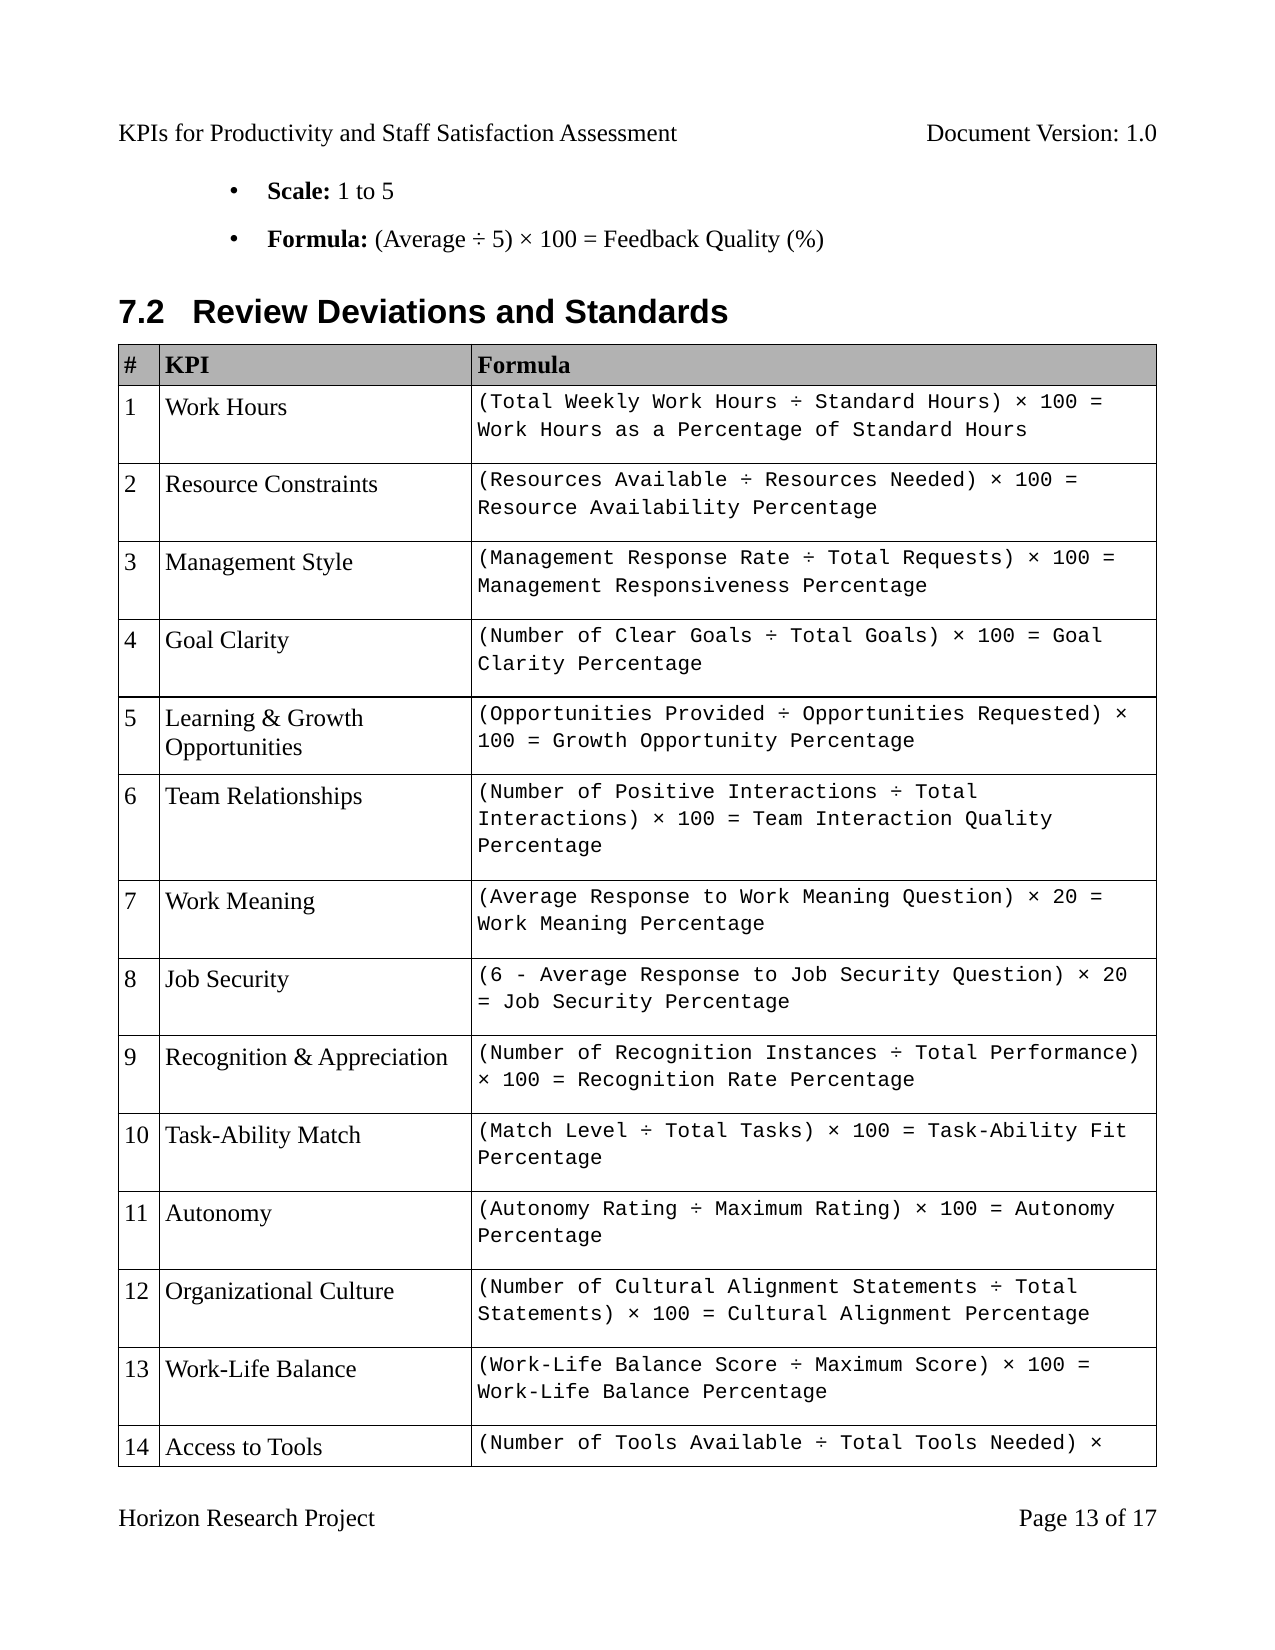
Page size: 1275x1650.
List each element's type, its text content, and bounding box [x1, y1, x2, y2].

table_cell (Total Weekly Work Hours ÷ Standard Hours) × 100 = Work Hours as a Percentage of Standard Hours [472, 386, 1156, 463]
table_cell (Number of Cultural Alignment Statements ÷ Total Statements) × 100 = Cultural Alignment Percentage [472, 1270, 1156, 1347]
subtitle Review Deviations and Standards [118, 292, 1157, 331]
table_cell Recognition & Appreciation [160, 1036, 471, 1113]
table_cell 10 [119, 1114, 159, 1191]
table_cell Autonomy [160, 1192, 471, 1269]
table_cell 2 [119, 464, 159, 541]
table_header Formula [472, 345, 1156, 385]
table_cell Goal Clarity [160, 620, 471, 696]
table_cell (Autonomy Rating ÷ Maximum Rating) × 100 = Autonomy Percentage [472, 1192, 1156, 1269]
table_cell 1 [119, 386, 159, 463]
table_cell 9 [119, 1036, 159, 1113]
list Formula: (Average ÷ 5) × 100 = Feedback Quality (%) [229, 224, 1157, 253]
table_header KPI [160, 345, 471, 385]
table_cell (Number of Recognition Instances ÷ Total Performance) × 100 = Recognition Rate Percentage [472, 1036, 1156, 1113]
table_cell Work Meaning [160, 881, 471, 957]
table_cell 4 [119, 620, 159, 696]
table_cell (Resources Available ÷ Resources Needed) × 100 = Resource Availability Percentage [472, 464, 1156, 541]
table_cell 8 [119, 959, 159, 1035]
table_cell Job Security [160, 959, 471, 1035]
table_cell Resource Constraints [160, 464, 471, 541]
table_cell 11 [119, 1192, 159, 1269]
table_cell 6 [119, 775, 159, 879]
table_cell (Match Level ÷ Total Tasks) × 100 = Task-Ability Fit Percentage [472, 1114, 1156, 1191]
table_cell (Management Response Rate ÷ Total Requests) × 100 = Management Responsiveness Percentage [472, 542, 1156, 618]
table_cell 12 [119, 1270, 159, 1347]
table_cell Organizational Culture [160, 1270, 471, 1347]
table_cell (Number of Clear Goals ÷ Total Goals) × 100 = Goal Clarity Percentage [472, 620, 1156, 696]
table_cell (6 - Average Response to Job Security Question) × 20 = Job Security Percentage [472, 959, 1156, 1035]
table_cell (Number of Positive Interactions ÷ Total Interactions) × 100 = Team Interaction Quality Percentage [472, 775, 1156, 879]
table_cell (Number of Tools Available ÷ Total Tools Needed) × [472, 1426, 1156, 1466]
table_cell Work Hours [160, 386, 471, 463]
table_cell Access to Tools [160, 1426, 471, 1466]
table_cell 3 [119, 542, 159, 618]
table_cell Learning & Growth Opportunities [160, 698, 471, 774]
table_cell (Opportunities Provided ÷ Opportunities Requested) × 100 = Growth Opportunity Percentage [472, 698, 1156, 774]
table_cell 7 [119, 881, 159, 957]
table_cell 13 [119, 1348, 159, 1425]
table_cell Management Style [160, 542, 471, 618]
table_cell Team Relationships [160, 775, 471, 879]
table_cell 14 [119, 1426, 159, 1466]
table_cell 5 [119, 698, 159, 774]
table_cell Work-Life Balance [160, 1348, 471, 1425]
list Scale: 1 to 5 [229, 176, 1157, 205]
table_header # [119, 345, 159, 385]
table_cell (Work-Life Balance Score ÷ Maximum Score) × 100 = Work-Life Balance Percentage [472, 1348, 1156, 1425]
table_cell (Average Response to Work Meaning Question) × 20 = Work Meaning Percentage [472, 881, 1156, 957]
table_cell Task-Ability Match [160, 1114, 471, 1191]
